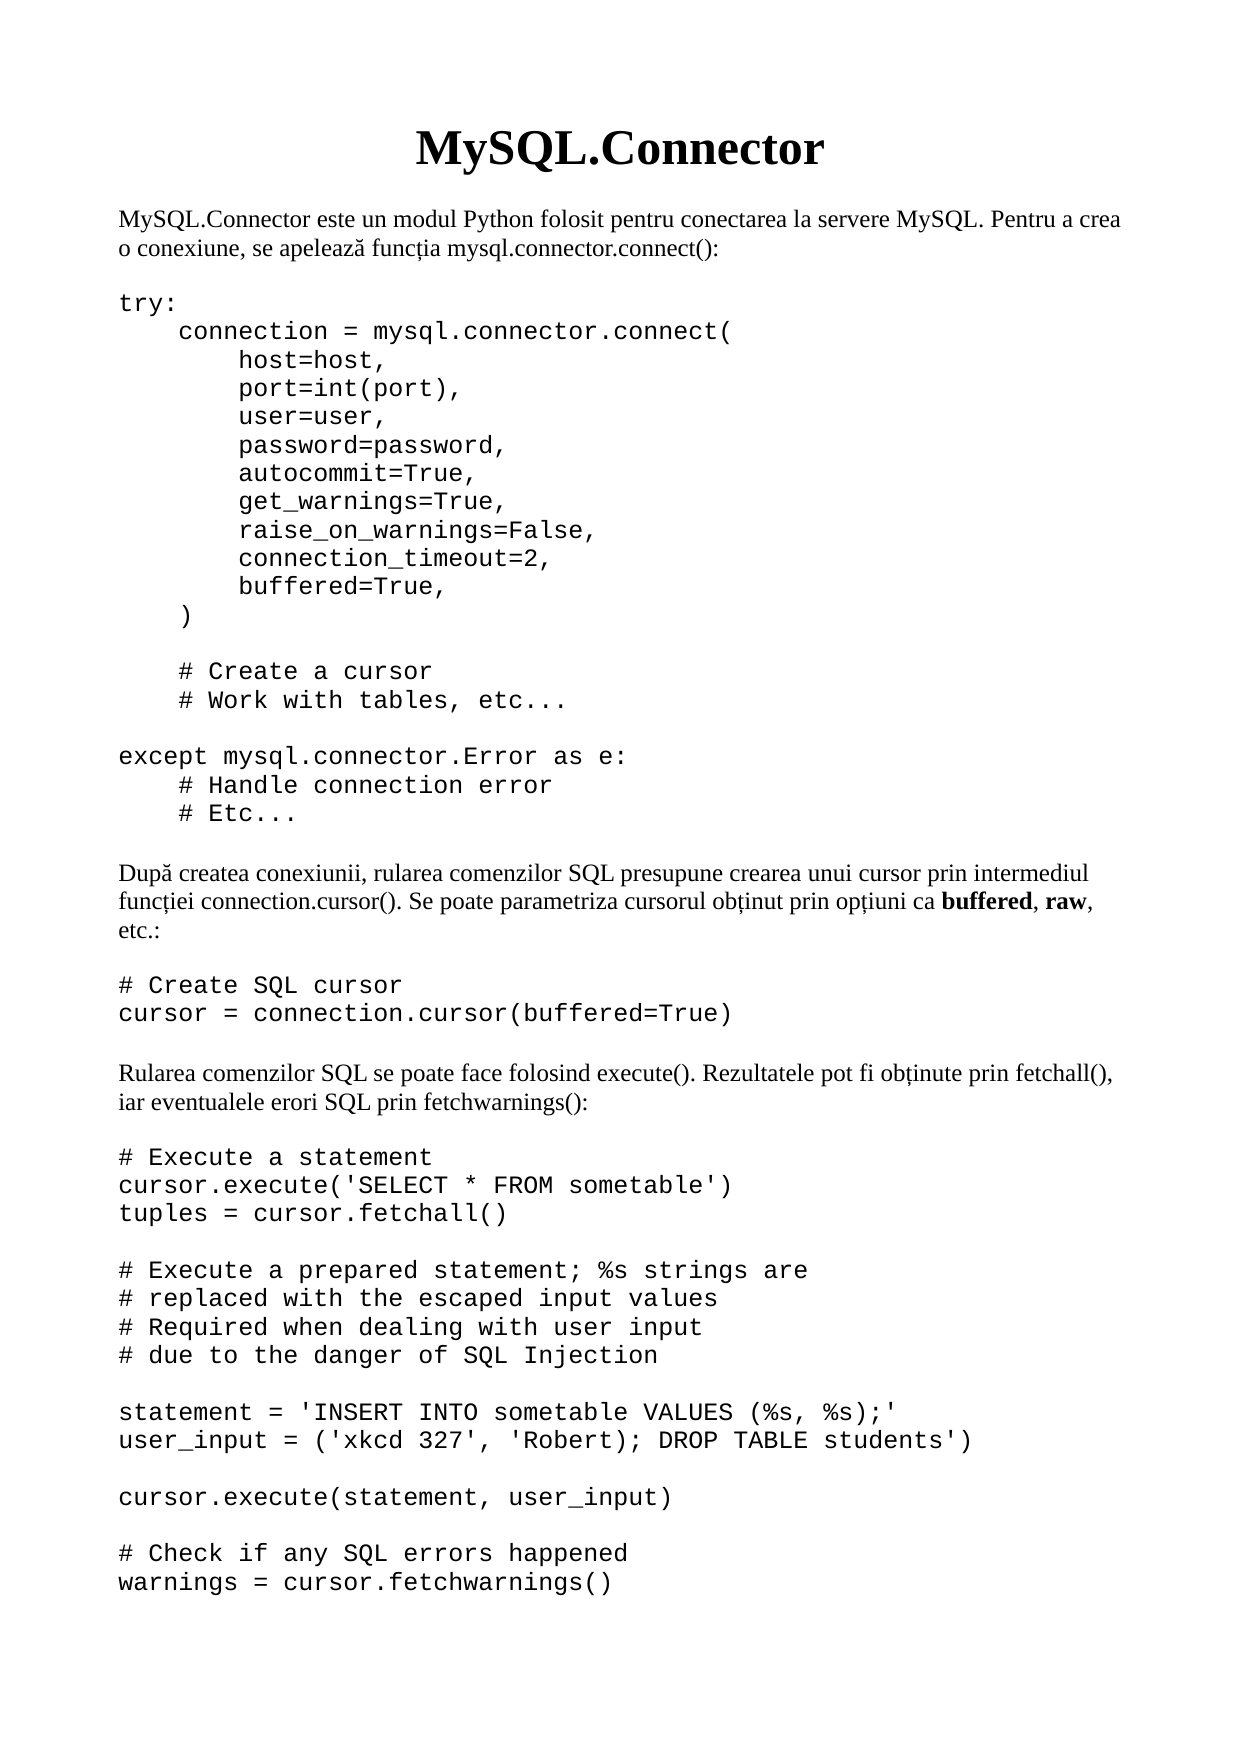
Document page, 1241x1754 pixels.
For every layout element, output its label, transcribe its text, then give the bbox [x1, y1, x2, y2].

text # Required when dealing with user input [118, 1314, 1122, 1343]
text connection_timeout=2, [118, 546, 1122, 574]
text warnings = cursor.fetchwarnings() [118, 1569, 1122, 1598]
text port=int(port), [118, 376, 1122, 404]
text connection = mysql.connector.connect( [118, 319, 1122, 347]
text try: [118, 291, 1122, 319]
text cursor.execute(statement, user_input) [118, 1484, 1122, 1513]
text cursor.execute('SELECT * FROM sometable') [118, 1173, 1122, 1201]
text # Create SQL cursor [118, 973, 1122, 1001]
text get_warnings=True, [118, 489, 1122, 517]
text tuples = cursor.fetchall() [118, 1201, 1122, 1229]
text user_input = ('xkcd 327', 'Robert); DROP TABLE students') [118, 1428, 1122, 1456]
text # Execute a statement [118, 1144, 1122, 1173]
text user=user, [118, 404, 1122, 432]
text cursor = connection.cursor(buffered=True) [118, 1001, 1122, 1029]
text raise_on_warnings=False, [118, 517, 1122, 546]
text ) [118, 602, 1122, 631]
text # Execute a prepared statement; %s strings are [118, 1258, 1122, 1286]
text password=password, [118, 432, 1122, 461]
text # replaced with the escaped input values [118, 1286, 1122, 1314]
text # Create a cursor # Work with tables, etc... [118, 659, 1122, 716]
text După createa conexiunii, rularea comenzilor SQL presupune crearea unui cursor prin intermediul funcției connection.cursor(). Se poate parametriza cursorul obținut prin opțiuni ca buffered, raw, etc.: [118, 858, 1122, 944]
text except mysql.connector.Error as e: [118, 744, 1122, 772]
text statement = 'INSERT INTO sometable VALUES (%s, %s);' [118, 1399, 1122, 1428]
text # Etc... [118, 801, 1122, 829]
text autocommit=True, [118, 461, 1122, 489]
text MySQL.Connector este un modul Python folosit pentru conectarea la servere MySQL. Pentru a crea o conexiune, se apelează funcția mysql.connector.connect(): [118, 204, 1122, 262]
text # Check if any SQL errors happened [118, 1541, 1122, 1569]
text # Handle connection error [118, 772, 1122, 801]
text buffered=True, [118, 574, 1122, 602]
text host=host, [118, 347, 1122, 376]
text MySQL.Connector [118, 118, 1122, 176]
text # due to the danger of SQL Injection [118, 1343, 1122, 1371]
text Rularea comenzilor SQL se poate face folosind execute(). Rezultatele pot fi obținute prin fetchall(), iar eventualele erori SQL prin fetchwarnings(): [118, 1058, 1122, 1116]
